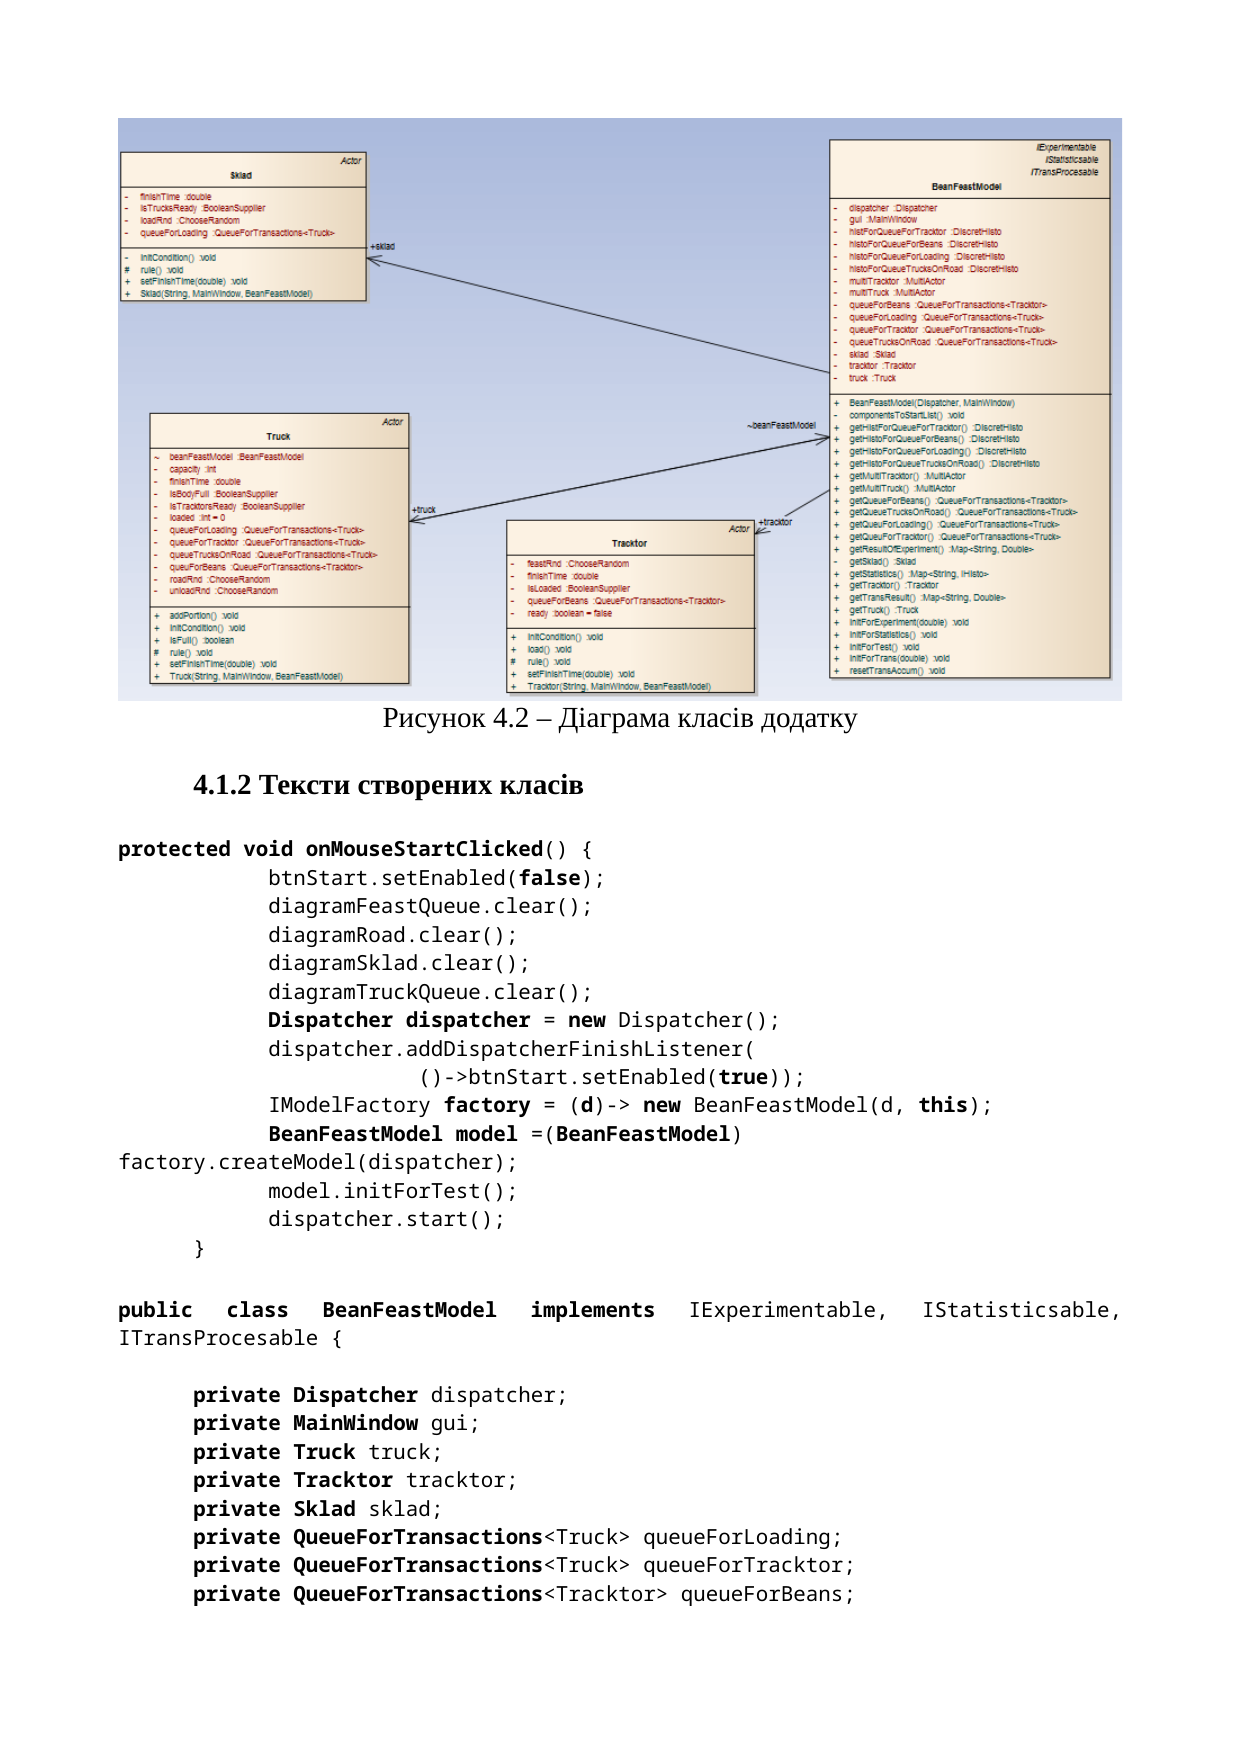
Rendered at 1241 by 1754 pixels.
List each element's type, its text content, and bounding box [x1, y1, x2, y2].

text } [118, 1233, 1122, 1261]
text private Sklad sklad; [118, 1494, 1122, 1522]
text IModelFactory factory = (d)-> new BeanFeastModel(d, this); [118, 1091, 1122, 1119]
text private QueueForTransactions<Truck> queueForLoading; [118, 1522, 1122, 1551]
text 4.1.2 Тексти створених класів [118, 767, 1122, 801]
text private Tracktor tracktor; [118, 1465, 1122, 1494]
text model.initForTest(); [118, 1176, 1122, 1204]
text diagramRoad.clear(); [118, 920, 1122, 948]
text dispatcher.addDispatcherFinishListener( [118, 1034, 1122, 1062]
text private QueueForTransactions<Truck> queueForTracktor; [118, 1551, 1122, 1579]
text dispatcher.start(); [118, 1204, 1122, 1233]
text diagramSklad.clear(); [118, 948, 1122, 977]
text ()->btnStart.setEnabled(true)); [118, 1062, 1122, 1091]
text diagramFeastQueue.clear(); [118, 891, 1122, 920]
text private Truck truck; [118, 1437, 1122, 1465]
text diagramTruckQueue.clear(); [118, 977, 1122, 1005]
text protected void onMouseStartClicked() { [118, 834, 1122, 863]
text private QueueForTransactions<Tracktor> queueForBeans; [118, 1579, 1122, 1607]
text private MainWindow gui; [118, 1408, 1122, 1437]
text Dispatcher dispatcher = new Dispatcher(); [118, 1005, 1122, 1034]
text Рисунок 4.2 – Діаграма класів додатку [118, 701, 1122, 734]
text private Dispatcher dispatcher; [118, 1380, 1122, 1408]
text BeanFeastModel model =(BeanFeastModel) factory.createModel(dispatcher); [118, 1119, 1122, 1176]
text public class BeanFeastModel implements IExperimentable, IStatisticsable, ITransProcesable { [118, 1295, 1122, 1352]
text btnStart.setEnabled(false); [118, 863, 1122, 891]
